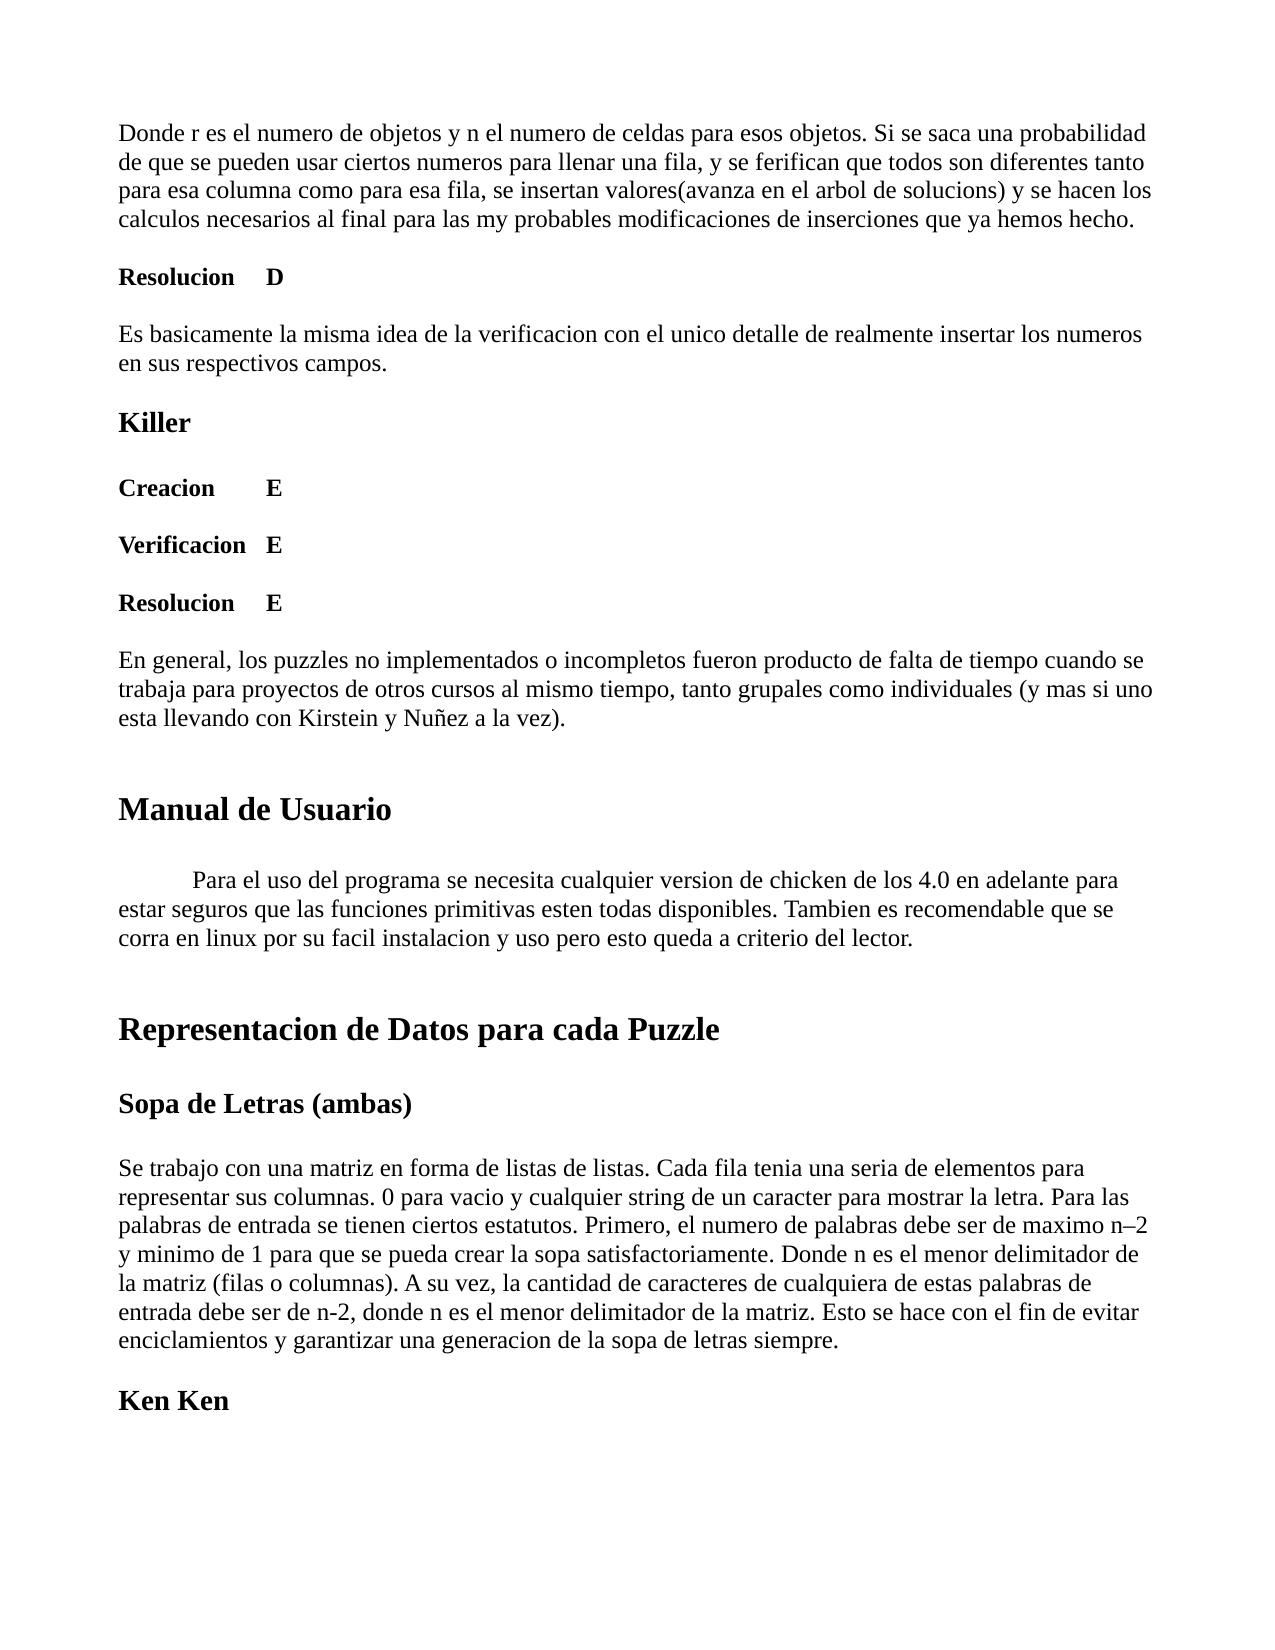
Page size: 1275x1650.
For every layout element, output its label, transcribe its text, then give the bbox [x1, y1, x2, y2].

text Se trabajo con una matriz en forma de listas de listas. Cada fila tenia una seria de elementos para representar sus columnas. 0 para vacio y cualquier string de un caracter para mostrar la letra. Para las palabras de entrada se tienen ciertos estatutos. Primero, el numero de palabras debe ser de maximo n–2 y minimo de 1 para que se pueda crear la sopa satisfactoriamente. Donde n es el menor delimitador de la matriz (filas o columnas). A su vez, la cantidad de caracteres de cualquiera de estas palabras de entrada debe ser de n-2, donde n es el menor delimitador de la matriz. Esto se hace con el fin de evitar enciclamientos y garantizar una generacion de la sopa de letras siempre. [118, 1153, 1157, 1354]
text Donde r es el numero de objetos y n el numero de celdas para esos objetos. Si se saca una probabilidad de que se pueden usar ciertos numeros para llenar una fila, y se ferifican que todos son diferentes tanto para esa columna como para esa fila, se insertan valores(avanza en el arbol de solucions) y se hacen los calculos necesarios al final para las my probables modificaciones de inserciones que ya hemos hecho. [118, 118, 1157, 233]
text Representacion de Datos para cada Puzzle [118, 1009, 1157, 1048]
text En general, los puzzles no implementados o incompletos fueron producto de falta de tiempo cuando se trabaja para proyectos de otros cursos al mismo tiempo, tanto grupales como individuales (y mas si uno esta llevando con Kirstein y Nuñez a la vez). [118, 645, 1157, 731]
text Resolucion D [118, 262, 1157, 291]
text Manual de Usuario [118, 789, 1157, 827]
text Para el uso del programa se necesita cualquier version de chicken de los 4.0 en adelante para estar seguros que las funciones primitivas esten todas disponibles. Tambien es recomendable que se corra en linux por su facil instalacion y uso pero esto queda a criterio del lector. [118, 866, 1157, 952]
text Es basicamente la misma idea de la verificacion con el unico detalle de realmente insertar los numeros en sus respectivos campos. [118, 319, 1157, 377]
text Killer [118, 406, 1157, 439]
text Sopa de Letras (ambas) [118, 1086, 1157, 1119]
text Resolucion E [118, 588, 1157, 616]
text Creacion E [118, 473, 1157, 501]
text Ken Ken [118, 1383, 1157, 1417]
text Verificacion E [118, 530, 1157, 559]
